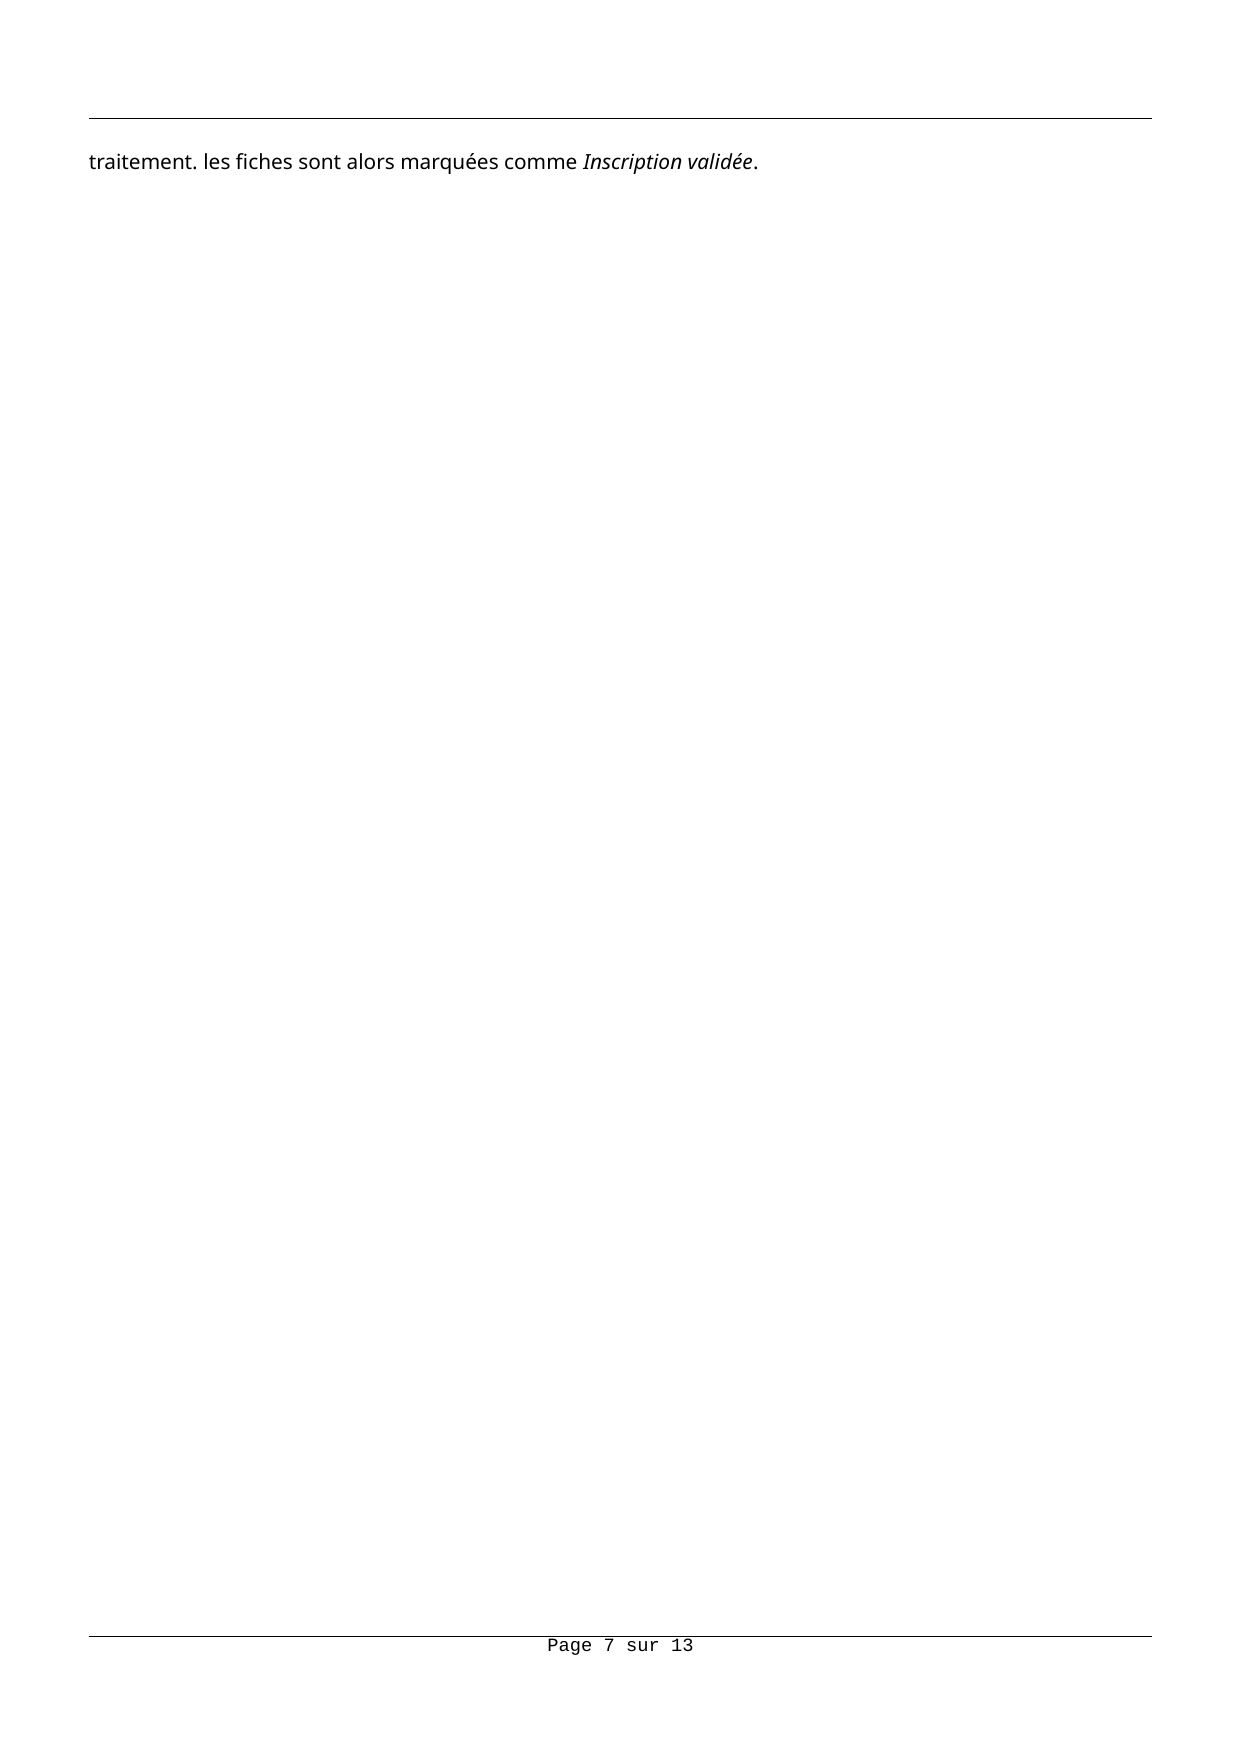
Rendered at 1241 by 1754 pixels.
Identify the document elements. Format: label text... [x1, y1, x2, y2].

text traitement. les fiches sont alors marquées comme Inscription validée. [88, 147, 1152, 176]
